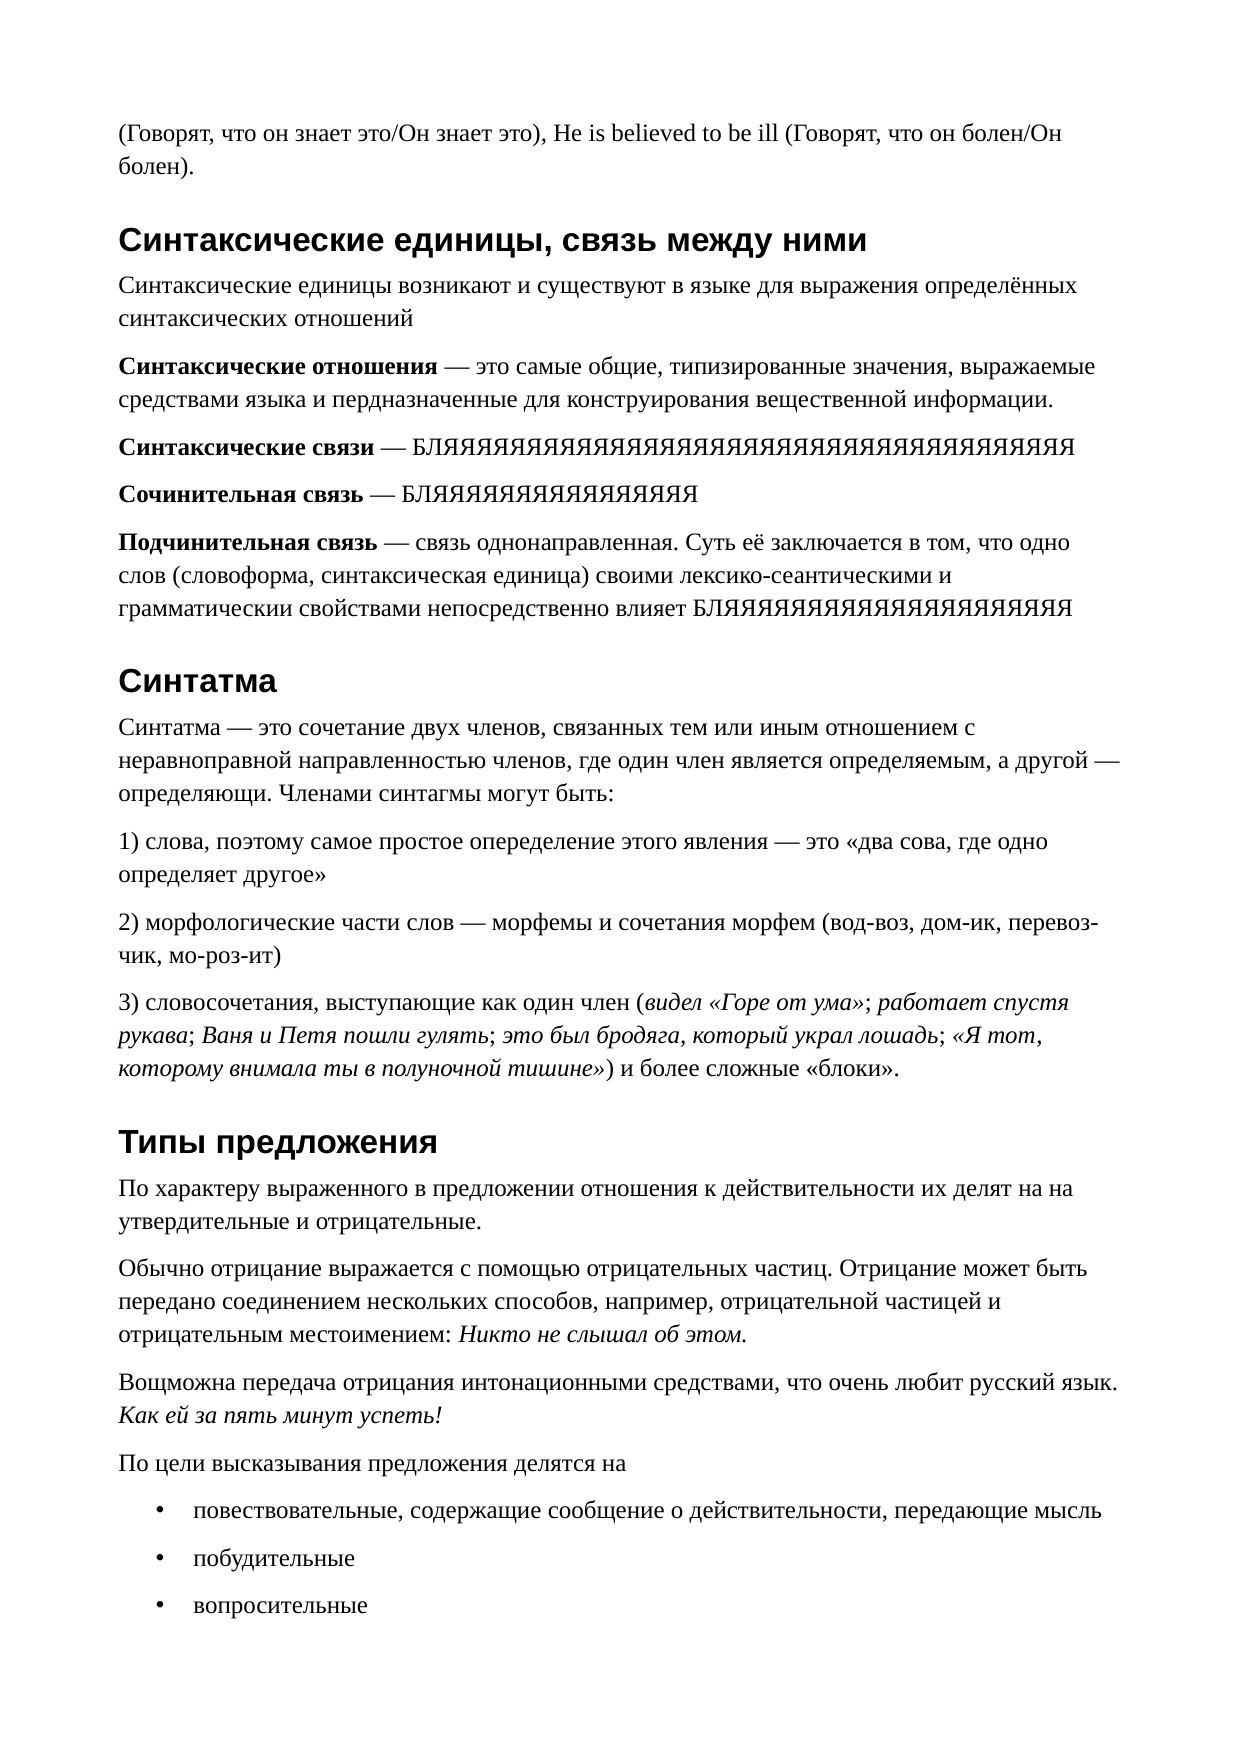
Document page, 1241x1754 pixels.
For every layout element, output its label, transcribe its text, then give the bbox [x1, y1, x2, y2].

text Синтаксические единицы возникают и существуют в языке для выражения определённых синтаксических отношений [118, 271, 1122, 332]
list повествовательные, содержащие сообщение о действительности, передающие мысль [156, 1495, 1122, 1524]
text Синтаксические отношения — это самые общие, типизированные значения, выражаемые средствами языка и пердназначенные для конструирования вещественной информации. [118, 351, 1122, 413]
text Синтатма — это сочетание двух членов, связанных тем или иным отношением с неравноправной направленностью членов, где один член является определяемым, а другой — определяющи. Членами синтагмы могут быть: [118, 712, 1122, 807]
text По цели высказывания предложения делятся на [118, 1448, 1122, 1476]
list вопросительные [156, 1590, 1122, 1619]
list побудительные [156, 1543, 1122, 1572]
text Вощможна передача отрицания интонационными средствами, что очень любит русский язык. Как ей за пять минут успеть! [118, 1367, 1122, 1429]
text Обычно отрицание выражается с помощью отрицательных частиц. Отрицание может быть передано соединением нескольких способов, например, отрицательной частицей и отрицательным местоимением: Никто не слышал об этом. [118, 1253, 1122, 1348]
text Сочинительная связь — БЛЯЯЯЯЯЯЯЯЯЯЯЯЯЯЯЯ [118, 479, 1122, 508]
text Подчинительная связь — связь однонаправленная. Суть её заключается в том, что одно слов (словоформа, синтаксическая единица) своими лексико-сеантическими и грамматическии свойствами непосредственно влияет БЛЯЯЯЯЯЯЯЯЯЯЯЯЯЯЯЯЯЯЯЯЯ [118, 527, 1122, 622]
text 2) морфологические части слов — морфемы и сочетания морфем (вод-воз, дом-ик, перевоз-чик, мо-роз-ит) [118, 907, 1122, 968]
subtitle Синтаксические единицы, связь между ними [118, 219, 1122, 258]
text 3) словосочетания, выступающие как один член (видел «Горе от ума»; работает спустя рукава; Ваня и Петя пошли гулять; это был бродяга, который украл лошадь; «Я тот, которому внимала ты в полуночной тишине») и более сложные «блоки». [118, 987, 1122, 1082]
subtitle Синтатма [118, 661, 1122, 700]
text Синтаксические связи — БЛЯЯЯЯЯЯЯЯЯЯЯЯЯЯЯЯЯЯЯЯЯЯЯЯЯЯЯЯЯЯЯЯЯЯЯЯЯЯ [118, 432, 1122, 461]
text (Говорят, что он знает это/Он знает это), He is believed to be ill (Говорят, что он болен/Он болен). [118, 118, 1122, 180]
text 1) слова, поэтому самое простое опеределение этого явления — это «два сова, где одно определяет другое» [118, 826, 1122, 888]
subtitle Типы предложения [118, 1122, 1122, 1160]
text По характеру выраженного в предложении отношения к действительности их делят на на утвердительные и отрицательные. [118, 1173, 1122, 1234]
